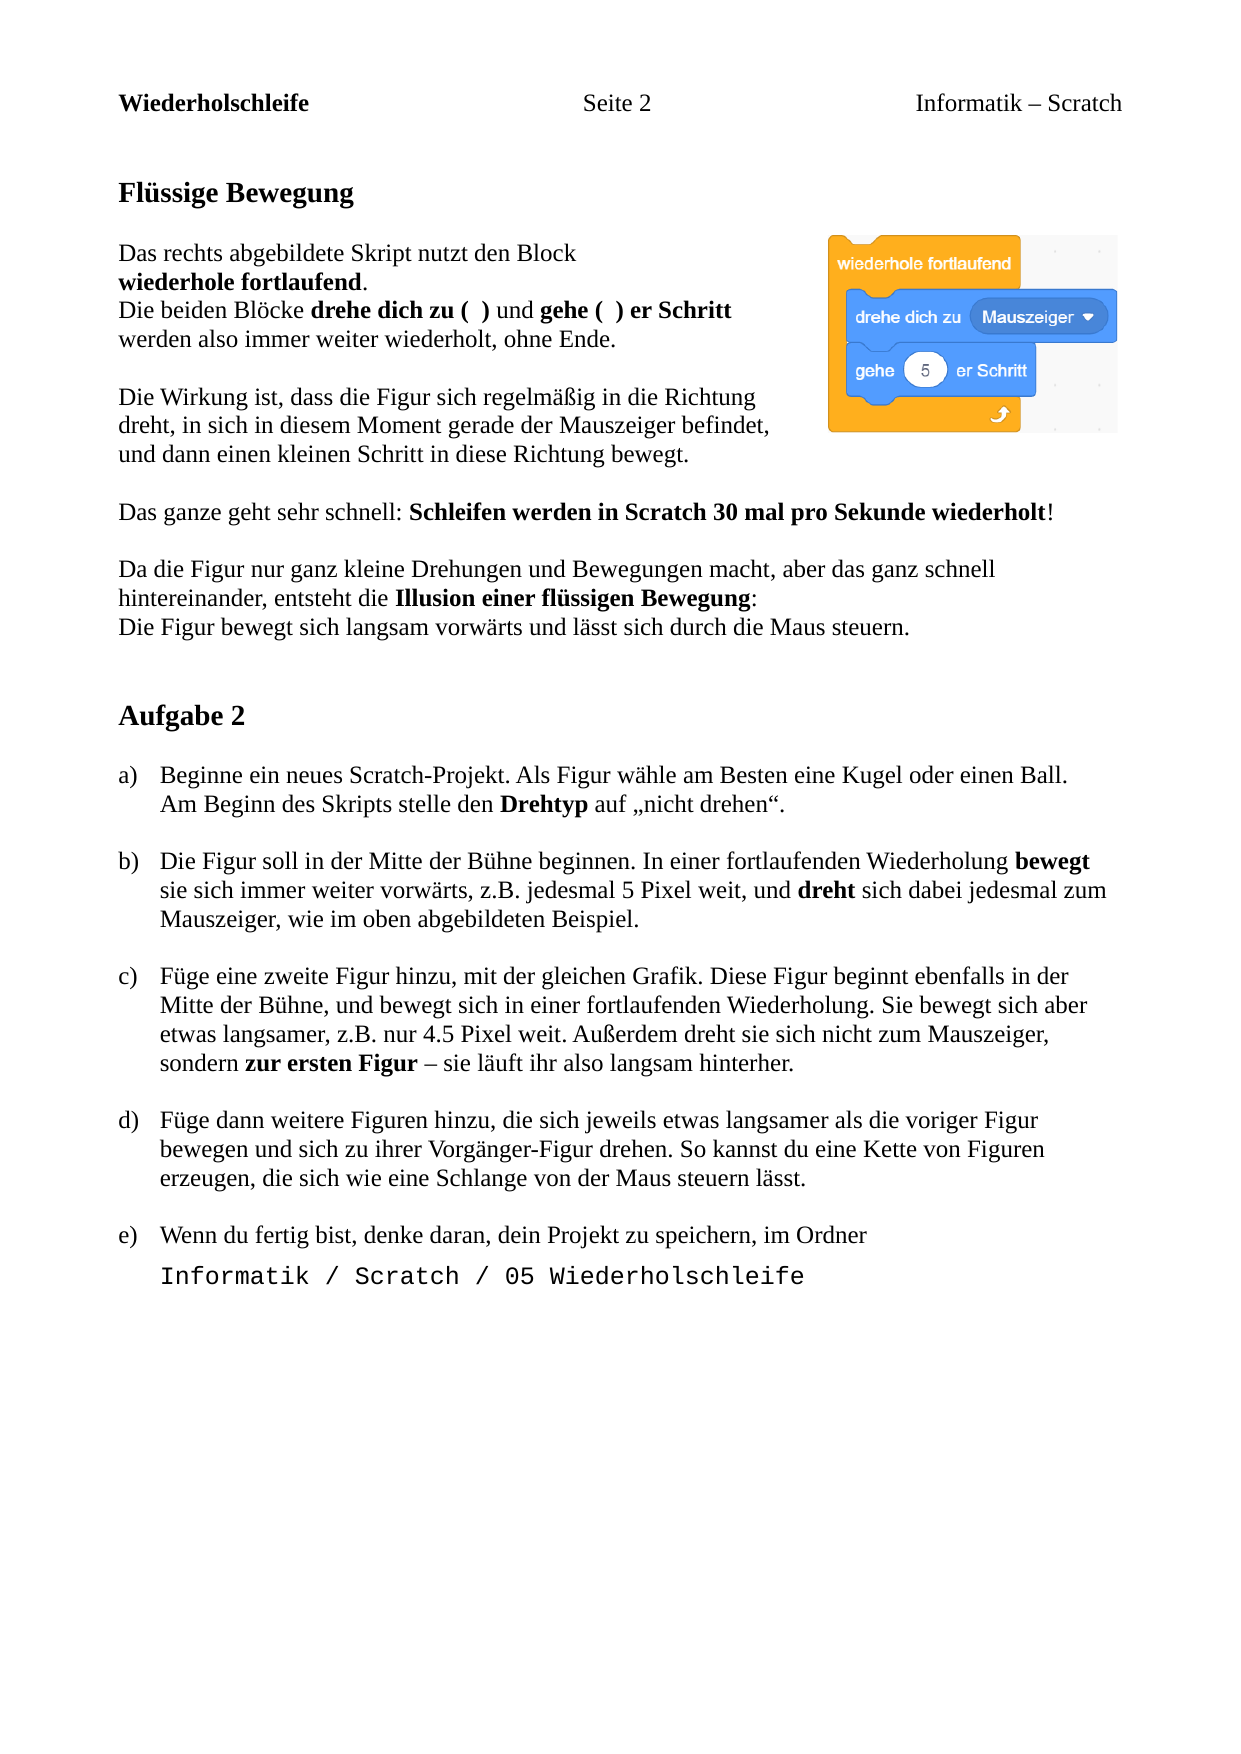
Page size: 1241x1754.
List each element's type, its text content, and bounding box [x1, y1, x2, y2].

text Die beiden Blöcke drehe dich zu ( ) und gehe ( ) er Schritt werden also immer weiter wiederholt, ohne Ende. [118, 295, 827, 353]
list Die Figur soll in der Mitte der Bühne beginnen. In einer fortlaufenden Wiederholung bewegt sie sich immer weiter vorwärts, z.B. jedesmal 5 Pixel weit, und dreht sich dabei jedesmal zum Mauszeiger, wie im oben abgebildeten Beispiel. [118, 846, 1122, 933]
list Wenn du fertig bist, denke daran, dein Projekt zu speichern, im Ordner Informatik / Scratch / 05 Wiederholschleife [118, 1220, 1122, 1292]
text Die Wirkung ist, dass die Figur sich regelmäßig in die Richtung dreht, in sich in diesem Moment gerade der Mauszeiger befindet, und dann einen kleinen Schritt in diese Richtung bewegt. [118, 382, 1122, 468]
text Das rechts abgebildete Skript nutzt den Block [118, 238, 827, 267]
text Da die Figur nur ganz kleine Drehungen und Bewegungen macht, aber das ganz schnell hintereinander, entsteht die Illusion einer flüssigen Bewegung: [118, 554, 1122, 612]
text Aufgabe 2 [118, 698, 1122, 731]
text wiederhole fortlaufend. [118, 267, 827, 295]
text Das ganze geht sehr schnell: Schleifen werden in Scratch 30 mal pro Sekunde wiederholt! [118, 497, 1122, 525]
list Beginne ein neues Scratch-Projekt. Als Figur wähle am Besten eine Kugel oder einen Ball. Am Beginn des Skripts stelle den Drehtyp auf „nicht drehen“. [118, 760, 1122, 818]
text Die Figur bewegt sich langsam vorwärts und lässt sich durch die Maus steuern. [118, 612, 1122, 640]
text Flüssige Bewegung [118, 176, 1122, 209]
picture [827, 235, 1118, 433]
list Füge eine zweite Figur hinzu, mit der gleichen Grafik. Diese Figur beginnt ebenfalls in der Mitte der Bühne, und bewegt sich in einer fortlaufenden Wiederholung. Sie bewegt sich aber etwas langsamer, z.B. nur 4.5 Pixel weit. Außerdem dreht sie sich nicht zum Mauszeiger, sondern zur ersten Figur – sie läuft ihr also langsam hinterher. [118, 961, 1122, 1076]
list Füge dann weitere Figuren hinzu, die sich jeweils etwas langsamer als die voriger Figur bewegen und sich zu ihrer Vorgänger-Figur drehen. So kannst du eine Kette von Figuren erzeugen, die sich wie eine Schlange von der Maus steuern lässt. [118, 1105, 1122, 1191]
